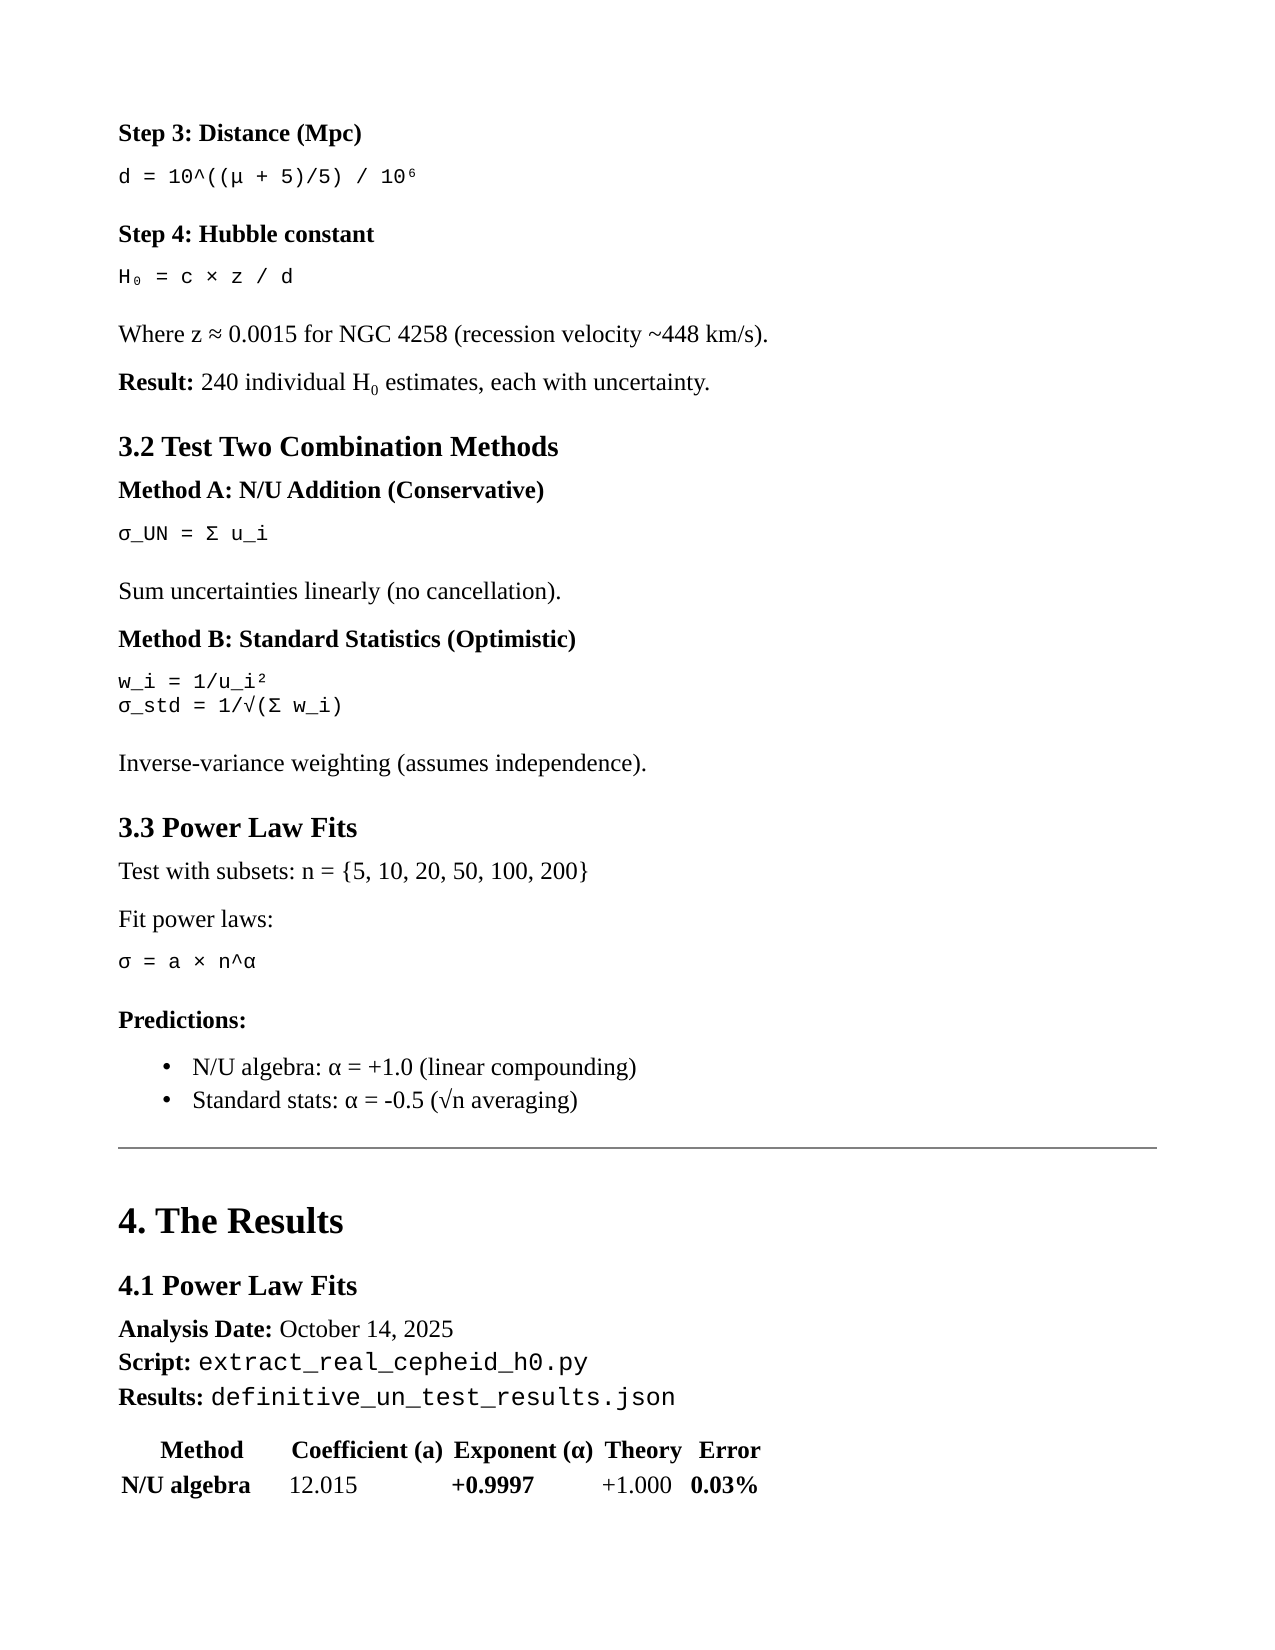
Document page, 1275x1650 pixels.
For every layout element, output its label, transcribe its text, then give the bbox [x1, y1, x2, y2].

text Inverse-variance weighting (assumes independence). [118, 748, 1157, 777]
subtitle 4.1 Power Law Fits [118, 1268, 1157, 1302]
text Fit power laws: [118, 904, 1157, 933]
subtitle 3.2 Test Two Combination Methods [118, 429, 1157, 463]
text σ_UN = Σ u_i [118, 523, 1157, 547]
table_header Method [118, 1433, 286, 1467]
list N/U algebra: α = +1.0 (linear compounding) [162, 1052, 1157, 1081]
table_header Theory [599, 1433, 687, 1467]
text Method A: N/U Addition (Conservative) [118, 475, 1157, 504]
text Method B: Standard Statistics (Optimistic) [118, 624, 1157, 652]
text Analysis Date: October 14, 2025 Script: extract_real_cepheid_h0.py Results: definitive_un_test_results.json [118, 1314, 1157, 1413]
table_header Exponent (α) [448, 1433, 599, 1467]
text σ = a × n^α [118, 952, 1157, 975]
text Predictions: [118, 1005, 1157, 1033]
text Result: 240 individual H₀ estimates, each with uncertainty. [118, 367, 1157, 396]
table_header Error [688, 1433, 772, 1467]
table_cell +0.9997 [448, 1467, 599, 1502]
text Where z ≈ 0.0015 for NGC 4258 (recession velocity ~448 km/s). [118, 319, 1157, 348]
text H₀ = c × z / d [118, 266, 1157, 290]
text Test with subsets: n = {5, 10, 20, 50, 100, 200} [118, 856, 1157, 885]
table_cell 0.03% [688, 1467, 772, 1502]
list Standard stats: α = -0.5 (√n averaging) [162, 1085, 1157, 1114]
table_cell +1.000 [599, 1467, 687, 1502]
table_cell 12.015 [286, 1467, 448, 1502]
subtitle 4. The Results [118, 1198, 1157, 1241]
subtitle 3.3 Power Law Fits [118, 810, 1157, 844]
table_cell N/U algebra [118, 1467, 286, 1502]
text w_i = 1/u_i² [118, 671, 1157, 695]
text Step 4: Hubble constant [118, 219, 1157, 248]
text Sum uncertainties linearly (no cancellation). [118, 576, 1157, 605]
text σ_std = 1/√(Σ w_i) [118, 695, 1157, 719]
text Step 3: Distance (Mpc) [118, 118, 1157, 147]
table_header Coefficient (a) [286, 1433, 448, 1467]
text d = 10^((μ + 5)/5) / 10⁶ [118, 166, 1157, 189]
